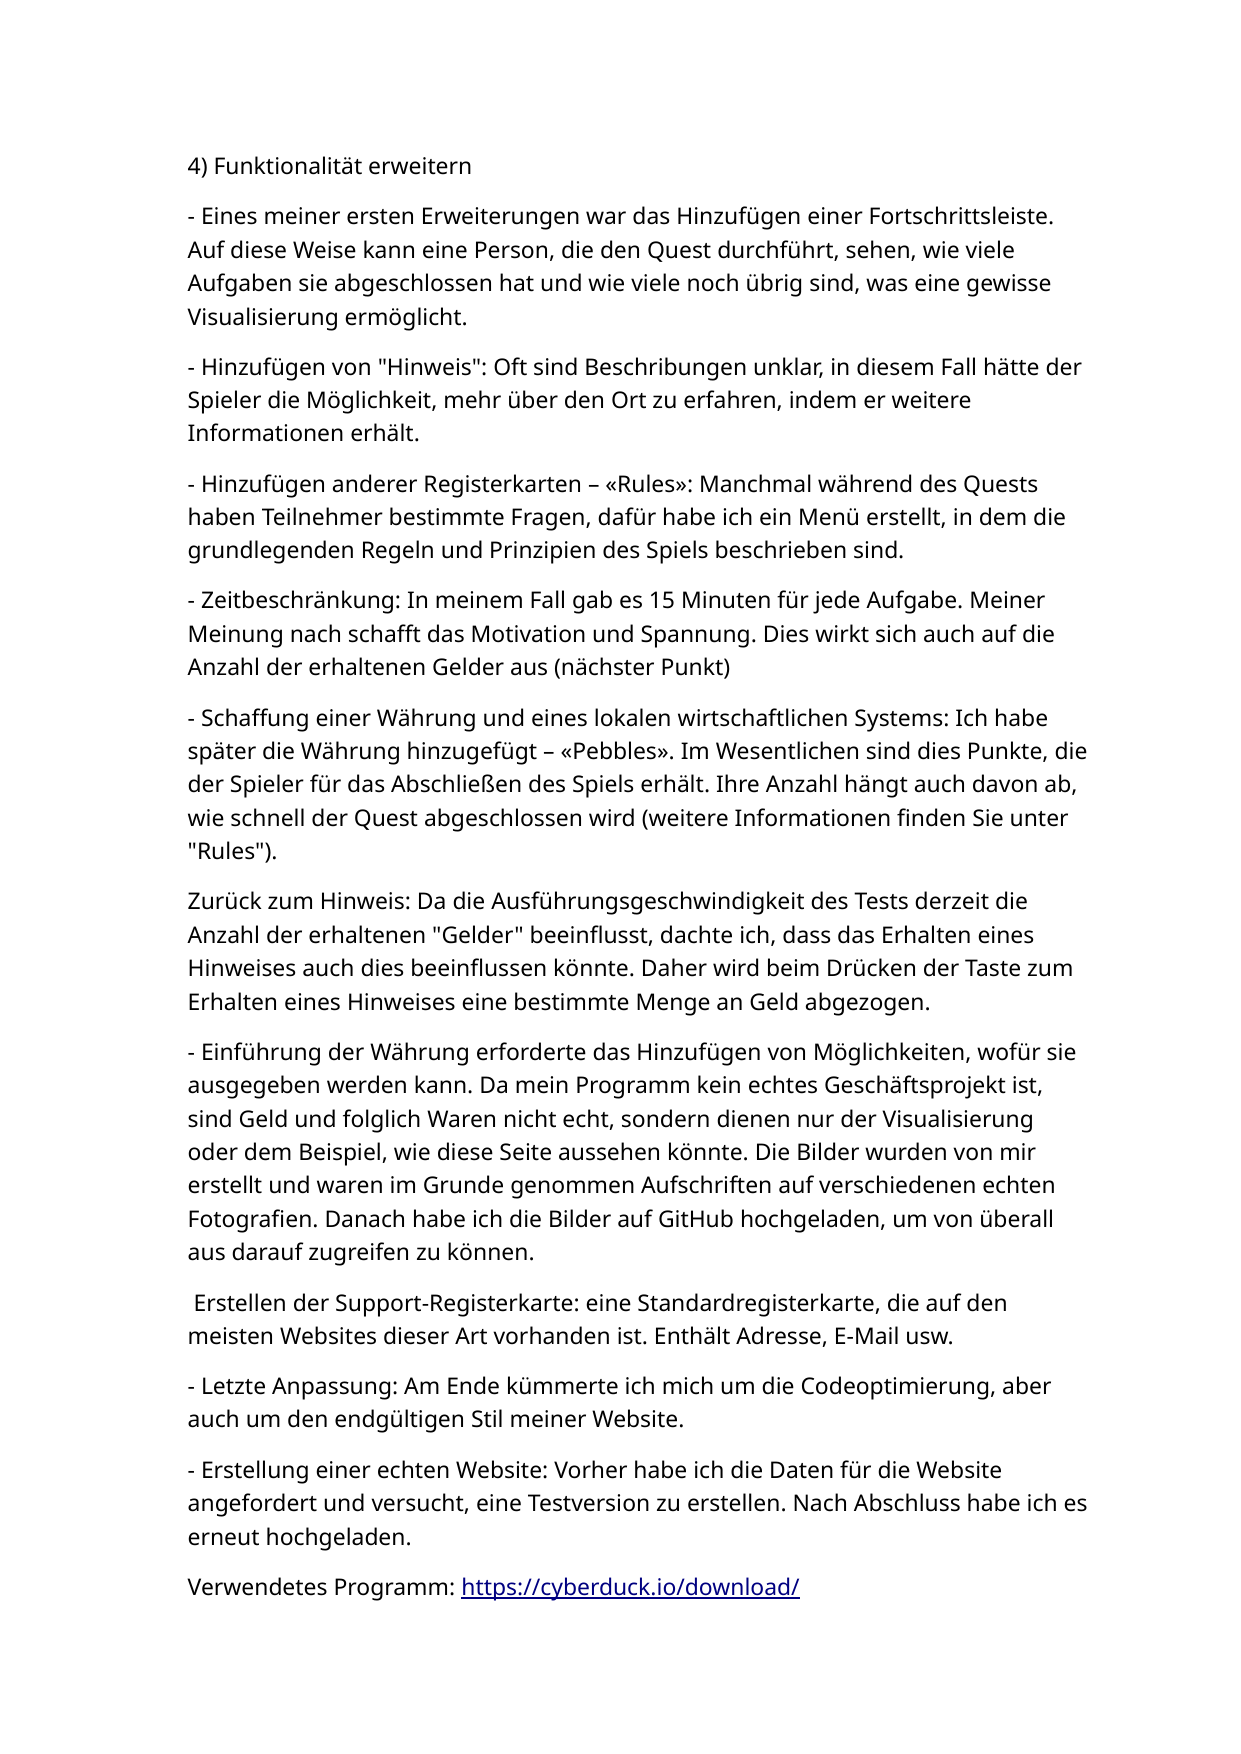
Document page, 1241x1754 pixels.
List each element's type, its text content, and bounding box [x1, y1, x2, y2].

text - Zeitbeschränkung: In meinem Fall gab es 15 Minuten für jede Aufgabe. Meiner Meinung nach schafft das Motivation und Spannung. Dies wirkt sich auch auf die Anzahl der erhaltenen Gelder aus (nächster Punkt) [187, 584, 1090, 683]
text Verwendetes Programm: https://cyberduck.io/download/ [187, 1571, 1090, 1602]
text 4) Funktionalität erweitern [187, 150, 1090, 181]
text - Eines meiner ersten Erweiterungen war das Hinzufügen einer Fortschrittsleiste. Auf diese Weise kann eine Person, die den Quest durchführt, sehen, wie viele Aufgaben sie abgeschlossen hat und wie viele noch übrig sind, was eine gewisse Visualisierung ermöglicht. [187, 200, 1090, 332]
text Erstellen der Support-Registerkarte: eine Standardregisterkarte, die auf den meisten Websites dieser Art vorhanden ist. Enthält Adresse, E-Mail usw. [187, 1286, 1090, 1351]
text - Hinzufügen anderer Registerkarten – «Rules»: Manchmal während des Quests haben Teilnehmer bestimmte Fragen, dafür habe ich ein Menü erstellt, in dem die grundlegenden Regeln und Prinzipien des Spiels beschrieben sind. [187, 467, 1090, 566]
text Zurück zum Hinweis: Da die Ausführungsgeschwindigkeit des Tests derzeit die Anzahl der erhaltenen "Gelder" beeinflusst, dachte ich, dass das Erhalten eines Hinweises auch dies beeinflussen könnte. Daher wird beim Drücken der Taste zum Erhalten eines Hinweises eine bestimmte Menge an Geld abgezogen. [187, 885, 1090, 1017]
text - Erstellung einer echten Website: Vorher habe ich die Daten für die Website angefordert und versucht, eine Testversion zu erstellen. Nach Abschluss habe ich es erneut hochgeladen. [187, 1453, 1090, 1552]
text - Letzte Anpassung: Am Ende kümmerte ich mich um die Codeoptimierung, aber auch um den endgültigen Stil meiner Website. [187, 1370, 1090, 1435]
text - Einführung der Währung erforderte das Hinzufügen von Möglichkeiten, wofür sie ausgegeben werden kann. Da mein Programm kein echtes Geschäftsprojekt ist, sind Geld und folglich Waren nicht echt, sondern dienen nur der Visualisierung oder dem Beispiel, wie diese Seite aussehen könnte. Die Bilder wurden von mir erstellt und waren im Grunde genommen Aufschriften auf verschiedenen echten Fotografien. Danach habe ich die Bilder auf GitHub hochgeladen, um von überall aus darauf zugreifen zu können. [187, 1036, 1090, 1268]
text - Schaffung einer Währung und eines lokalen wirtschaftlichen Systems: Ich habe später die Währung hinzugefügt – «Pebbles». Im Wesentlichen sind dies Punkte, die der Spieler für das Abschließen des Spiels erhält. Ihre Anzahl hängt auch davon ab, wie schnell der Quest abgeschlossen wird (weitere Informationen finden Sie unter "Rules"). [187, 701, 1090, 866]
text - Hinzufügen von "Hinweis": Oft sind Beschribungen unklar, in diesem Fall hätte der Spieler die Möglichkeit, mehr über den Ort zu erfahren, indem er weitere Informationen erhält. [187, 351, 1090, 449]
